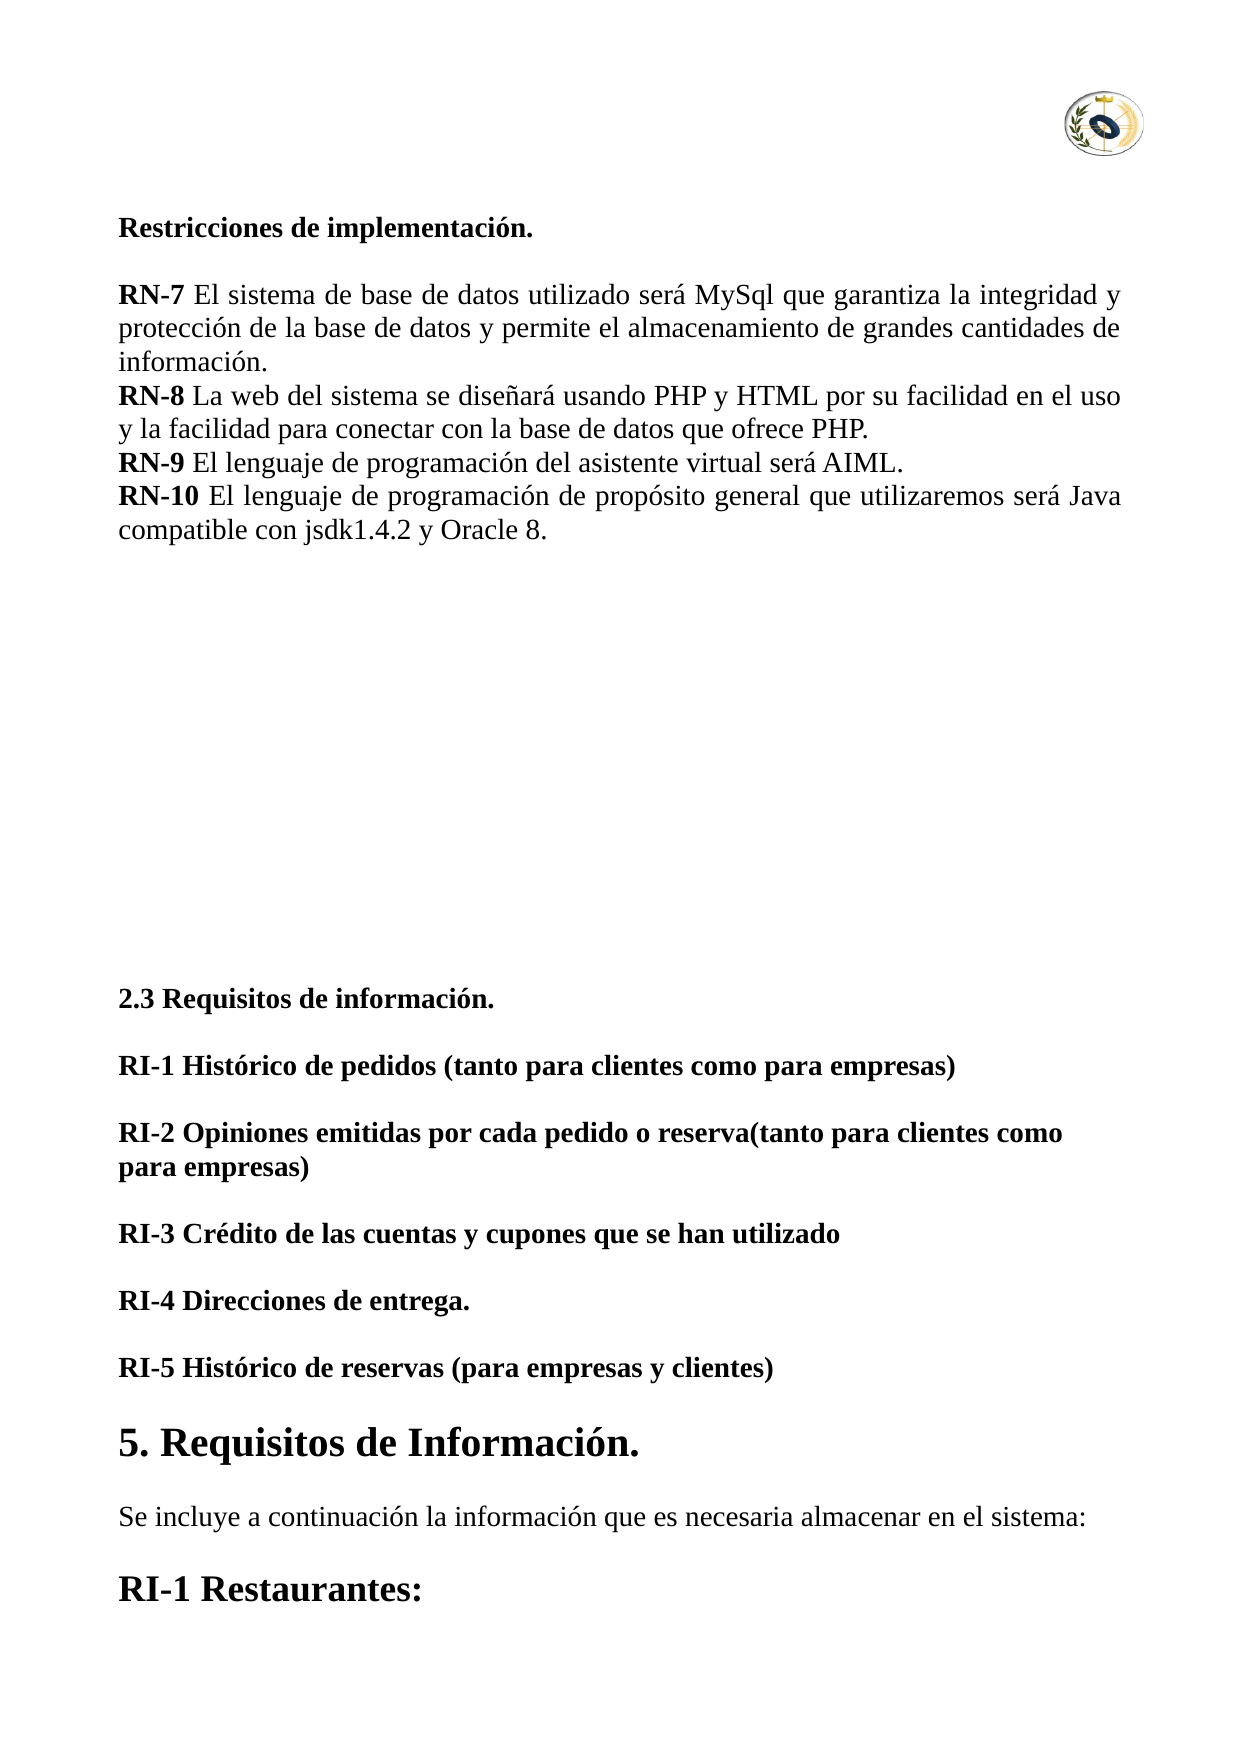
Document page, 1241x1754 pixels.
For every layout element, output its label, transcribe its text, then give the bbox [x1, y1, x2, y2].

text RI-5 Histórico de reservas (para empresas y clientes) [118, 1350, 1122, 1384]
text 2.3 Requisitos de información. [118, 981, 1122, 1015]
text RI-3 Crédito de las cuentas y cupones que se han utilizado [118, 1216, 1122, 1250]
text RI-4 Direcciones de entrega. [118, 1283, 1122, 1317]
text RN-10 El lenguaje de programación de propósito general que utilizaremos será Java compatible con jsdk1.4.2 y Oracle 8. [118, 478, 1122, 545]
text RI-1 Histórico de pedidos (tanto para clientes como para empresas) [118, 1048, 1122, 1082]
text RN-9 El lenguaje de programación del asistente virtual será AIML. [118, 445, 1122, 478]
text RN-7 El sistema de base de datos utilizado será MySql que garantiza la integridad y protección de la base de datos y permite el almacenamiento de grandes cantidades de información. [118, 277, 1122, 378]
text RI-2 Opiniones emitidas por cada pedido o reserva(tanto para clientes como para empresas) [118, 1116, 1122, 1183]
picture [1064, 91, 1144, 156]
text RN-8 La web del sistema se diseñará usando PHP y HTML por su facilidad en el uso y la facilidad para conectar con la base de datos que ofrece PHP. [118, 378, 1122, 445]
text RI-1 Restaurantes: [118, 1566, 1122, 1609]
text Se incluye a continuación la información que es necesaria almacenar en el sistema: [118, 1499, 1122, 1532]
text 5. Requisitos de Información. [118, 1417, 1122, 1465]
text Restricciones de implementación. [118, 210, 1122, 243]
